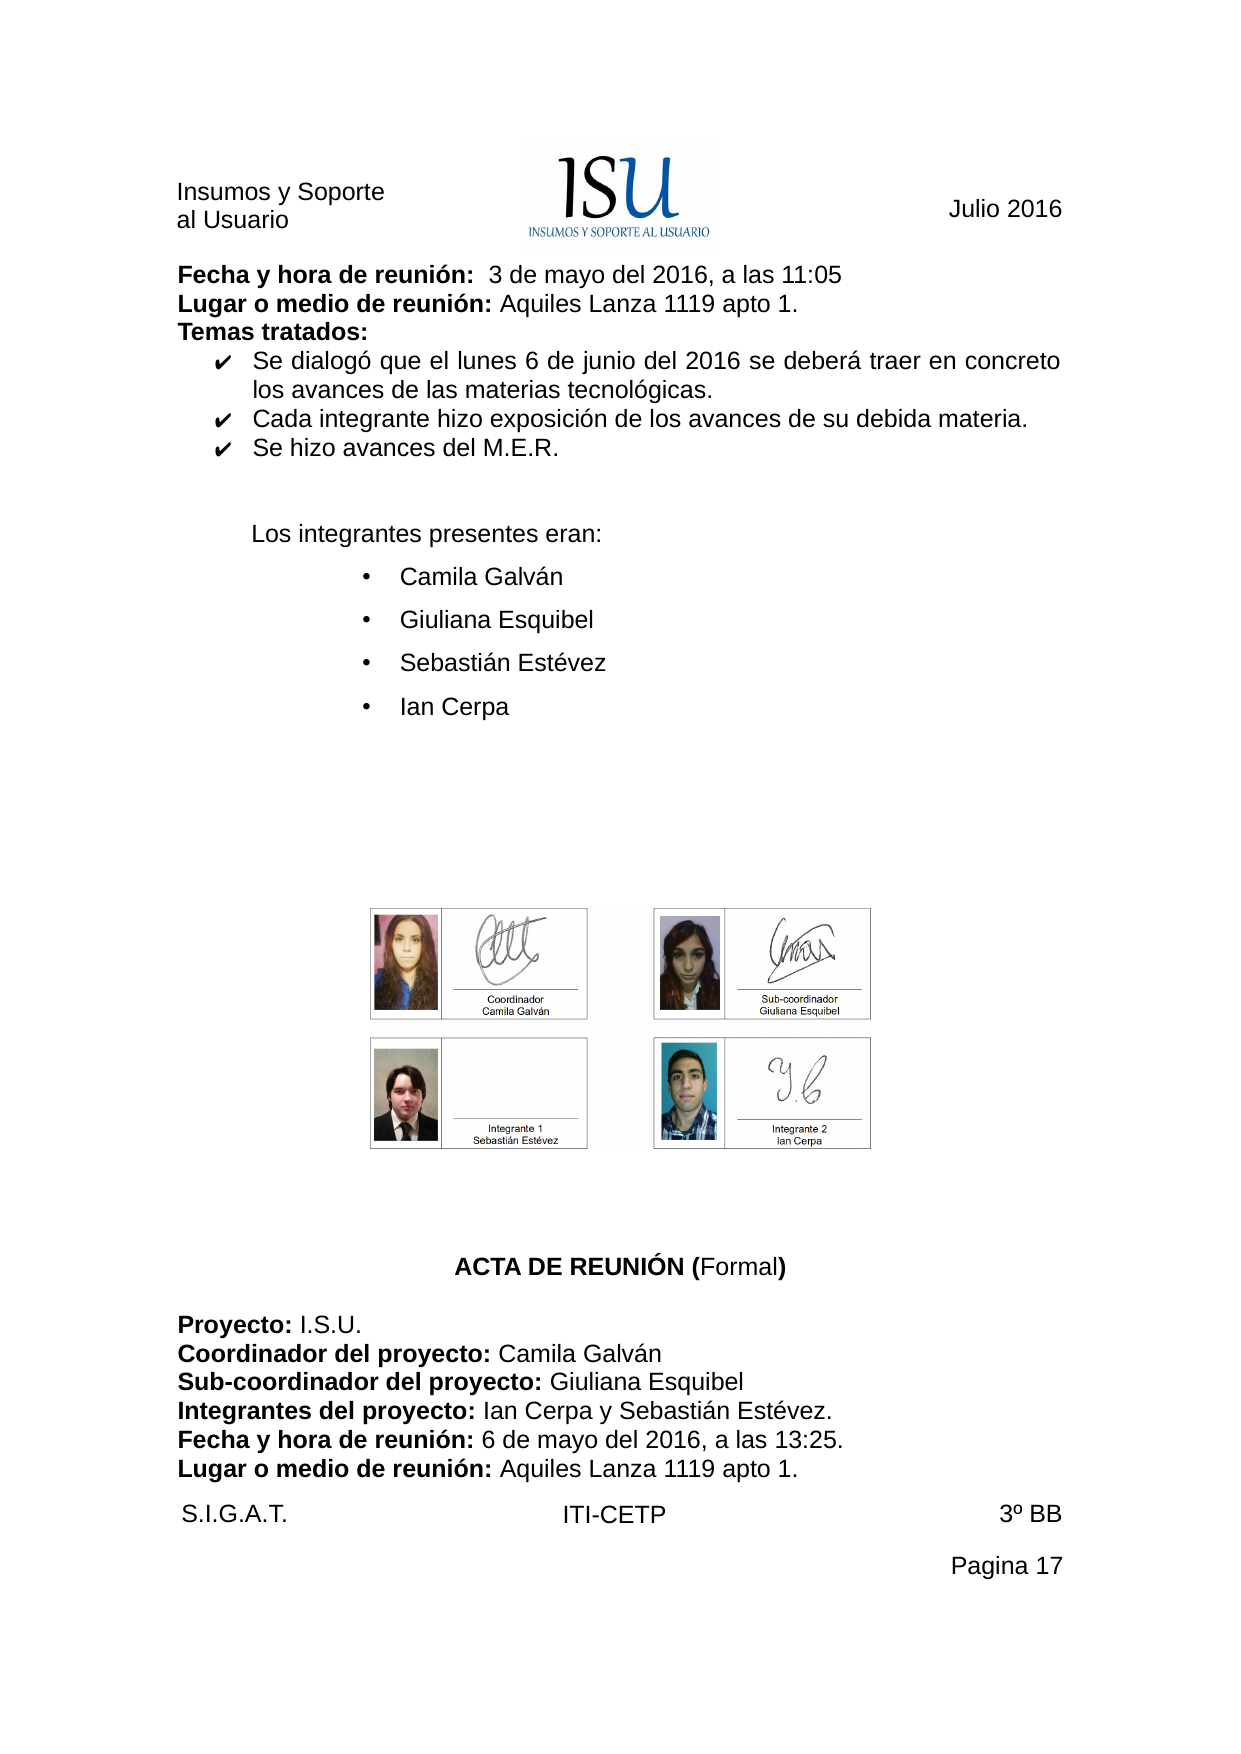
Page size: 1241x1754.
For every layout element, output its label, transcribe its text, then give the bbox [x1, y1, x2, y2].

text Lugar o medio de reunión: Aquiles Lanza 1119 apto 1. [177, 288, 1063, 317]
text Fecha y hora de reunión: 3 de mayo del 2016, a las 11:05 [177, 260, 1063, 288]
text Fecha y hora de reunión: 6 de mayo del 2016, a las 13:25. [177, 1425, 1063, 1454]
text Lugar o medio de reunión: Aquiles Lanza 1119 apto 1. [177, 1454, 1063, 1482]
list Se dialogó que el lunes 6 de junio del 2016 se deberá traer en concreto los avances de las materias tecnológicas. [215, 346, 1063, 404]
text Proyecto: I.S.U. [177, 1310, 1063, 1339]
list Sebastián Estévez [362, 648, 1063, 677]
list Cada integrante hizo exposición de los avances de su debida materia. [215, 404, 1063, 432]
list Camila Galván [362, 562, 1063, 591]
list Se hizo avances del M.E.R. [215, 432, 1063, 461]
list Giuliana Esquibel [362, 605, 1063, 634]
text Temas tratados: [177, 317, 1063, 346]
list Ian Cerpa [362, 692, 1063, 721]
text Integrantes del proyecto: Ian Cerpa y Sebastián Estévez. [177, 1396, 1063, 1425]
list Los integrantes presentes eran: [177, 519, 1063, 548]
text ACTA DE REUNIÓN (Formal) [177, 1252, 1063, 1281]
text Sub-coordinador del proyecto: Giuliana Esquibel [177, 1367, 1063, 1396]
text Coordinador del proyecto: Camila Galván [177, 1339, 1063, 1367]
